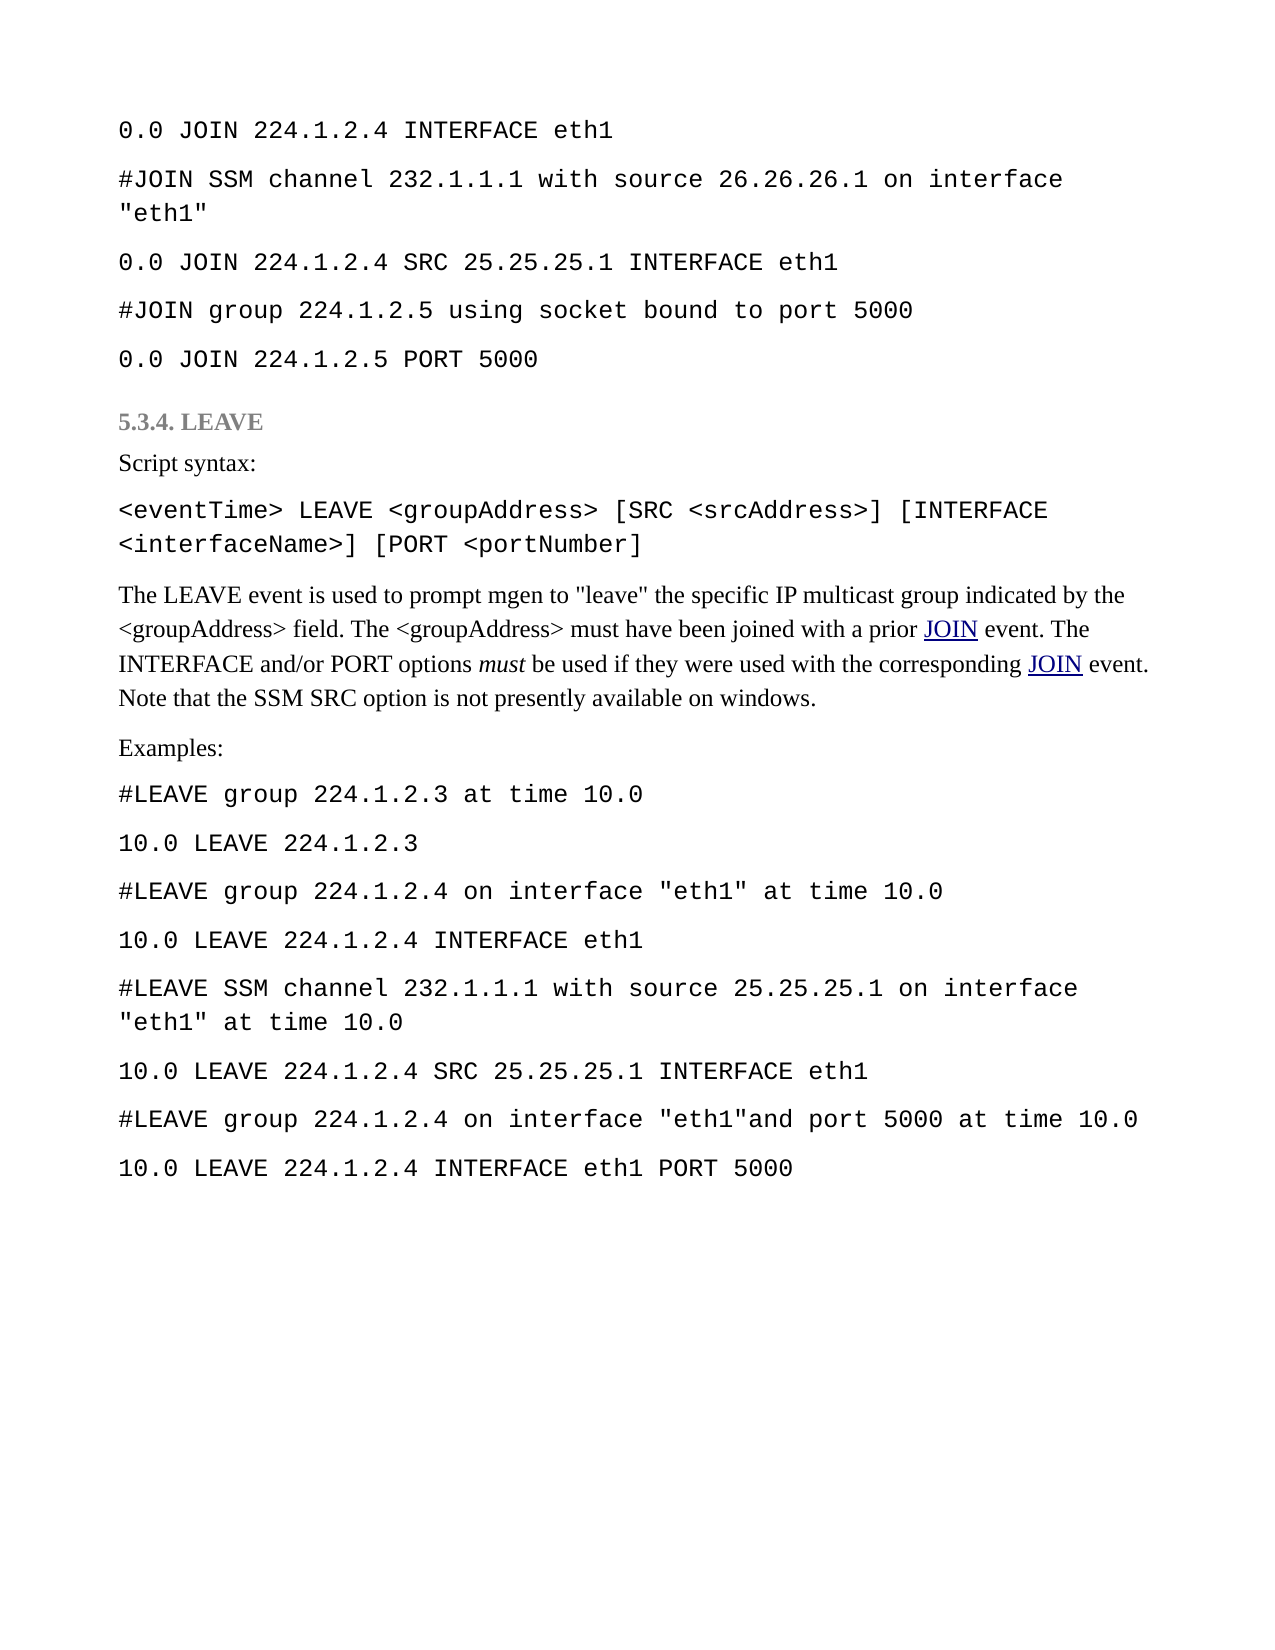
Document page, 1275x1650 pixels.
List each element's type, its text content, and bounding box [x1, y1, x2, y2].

text #LEAVE group 224.1.2.4 on interface "eth1"and port 5000 at time 10.0 [118, 1107, 1157, 1135]
text 10.0 LEAVE 224.1.2.3 [118, 830, 1157, 858]
text #JOIN SSM channel 232.1.1.1 with source 26.26.26.1 on interface "eth1" [118, 167, 1157, 229]
text 0.0 JOIN 224.1.2.5 PORT 5000 [118, 346, 1157, 374]
text 0.0 JOIN 224.1.2.4 INTERFACE eth1 [118, 118, 1157, 146]
text Script syntax: [118, 448, 1157, 477]
text 0.0 JOIN 224.1.2.4 SRC 25.25.25.1 INTERFACE eth1 [118, 249, 1157, 277]
text Examples: [118, 733, 1157, 761]
text 10.0 LEAVE 224.1.2.4 INTERFACE eth1 [118, 927, 1157, 956]
text #JOIN group 224.1.2.5 using socket bound to port 5000 [118, 298, 1157, 326]
text <eventTime> LEAVE <groupAddress> [SRC <srcAddress>] [INTERFACE <interfaceName>] [PORT <portNumber] [118, 498, 1157, 560]
text #LEAVE SSM channel 232.1.1.1 with source 25.25.25.1 on interface "eth1" at time 10.0 [118, 976, 1157, 1038]
text #LEAVE group 224.1.2.3 at time 10.0 [118, 782, 1157, 810]
text The LEAVE event is used to prompt mgen to "leave" the specific IP multicast group indicated by the <groupAddress> field. The <groupAddress> must have been joined with a prior JOIN event. The INTERFACE and/or PORT options must be used if they were used with the corresponding JOIN event. Note that the SSM SRC option is not presently available on windows. [118, 580, 1157, 712]
text 10.0 LEAVE 224.1.2.4 INTERFACE eth1 PORT 5000 [118, 1155, 1157, 1184]
text #LEAVE group 224.1.2.4 on interface "eth1" at time 10.0 [118, 879, 1157, 907]
subtitle 5.3.4. LEAVE [118, 407, 1157, 436]
text 10.0 LEAVE 224.1.2.4 SRC 25.25.25.1 INTERFACE eth1 [118, 1058, 1157, 1087]
